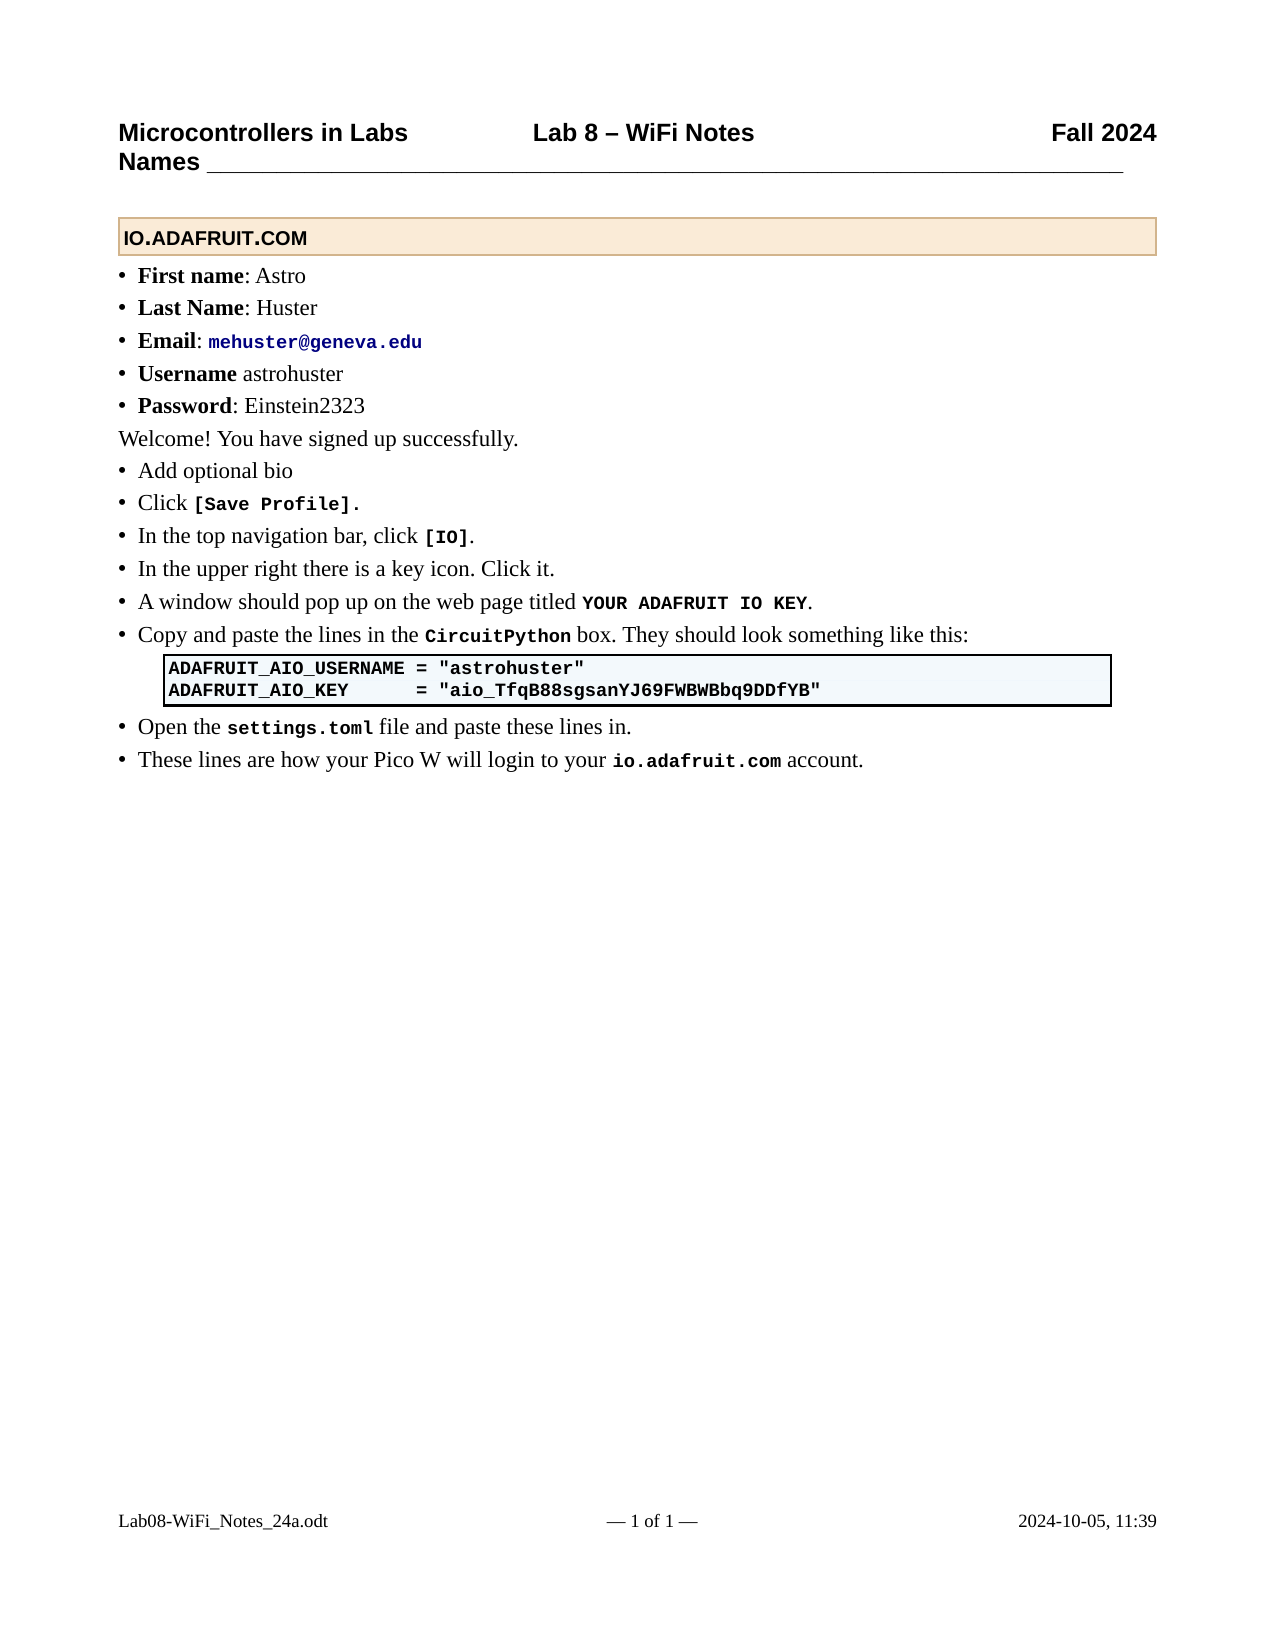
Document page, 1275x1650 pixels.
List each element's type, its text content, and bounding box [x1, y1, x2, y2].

text ADAFRUIT_AIO_KEY = "aio_TfqB88sgsanYJ69FWBWBbq9DDfYB" [165, 675, 1110, 704]
list Click [Save Profile]. [118, 489, 1157, 516]
list Add optional bio [118, 457, 1157, 483]
list Email: mehuster@geneva.edu [118, 327, 1157, 354]
text ADAFRUIT_AIO_USERNAME = "astrohuster" [165, 656, 1110, 675]
list Copy and paste the lines in the CircuitPython box. They should look something like this: [118, 621, 1157, 648]
list Password: Einstein2323 [118, 392, 1157, 419]
list Last Name: Huster [118, 294, 1157, 321]
subtitle io.adafruit.com [120, 219, 1155, 254]
list In the top navigation bar, click [IO]. [118, 522, 1157, 549]
list Open the settings.toml file and paste these lines in. [118, 713, 1157, 740]
list These lines are how your Pico W will login to your io.adafruit.com account. [118, 746, 1157, 773]
list Username astrohuster [118, 360, 1157, 386]
list A window should pop up on the web page titled YOUR ADAFRUIT IO KEY. [118, 588, 1157, 615]
text Welcome! You have signed up successfully. [118, 425, 1157, 451]
list In the upper right there is a key icon. Click it. [118, 556, 1157, 582]
list First name: Astro [118, 262, 1157, 288]
